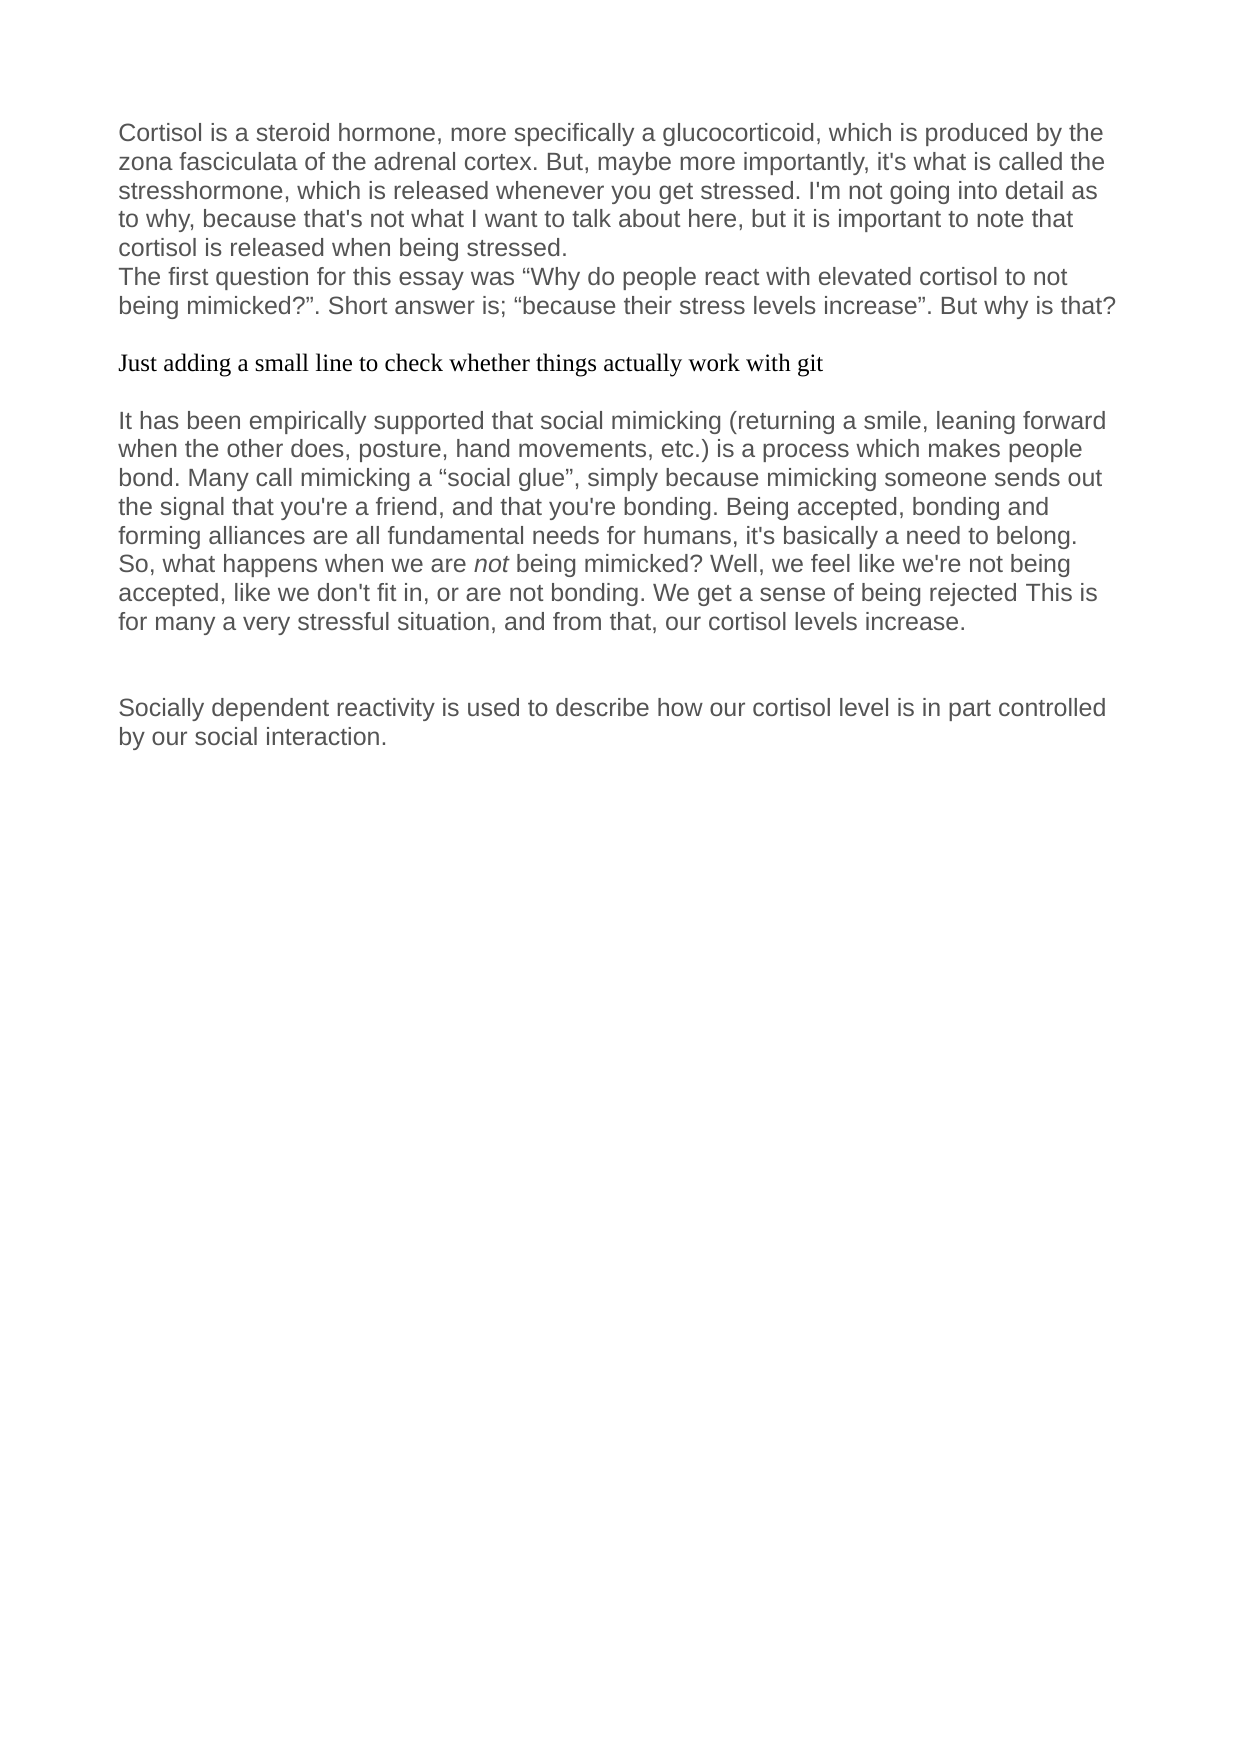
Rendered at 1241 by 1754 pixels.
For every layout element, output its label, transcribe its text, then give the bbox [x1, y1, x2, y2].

text Socially dependent reactivity is used to describe how our cortisol level is in part controlled by our social interaction. [118, 693, 1122, 751]
text So, what happens when we are not being mimicked? Well, we feel like we're not being accepted, like we don't fit in, or are not bonding. We get a sense of being rejected This is for many a very stressful situation, and from that, our cortisol levels increase. [118, 549, 1122, 636]
text It has been empirically supported that social mimicking (returning a smile, leaning forward when the other does, posture, hand movements, etc.) is a process which makes people bond. Many call mimicking a “social glue”, simply because mimicking someone sends out the signal that you're a friend, and that you're bonding. Being accepted, bonding and forming alliances are all fundamental needs for humans, it's basically a need to belong. [118, 406, 1122, 549]
text The first question for this essay was “Why do people react with elevated cortisol to not being mimicked?”. Short answer is; “because their stress levels increase”. But why is that? [118, 262, 1122, 319]
text ­Cortisol is a steroid hormone, more specifically a glucocorticoid, which is produced by the zona fasciculata of the adrenal cortex. But, maybe more importantly, it's what is called the stresshormone, which is rele­ased whenever you get stressed. I'm not going into detail as to why, because that's not what I want to talk about here, but it is important to note that cortisol is released when being stressed. [118, 118, 1122, 262]
text Just adding a small line to check whether things actually work with git [118, 348, 1122, 377]
